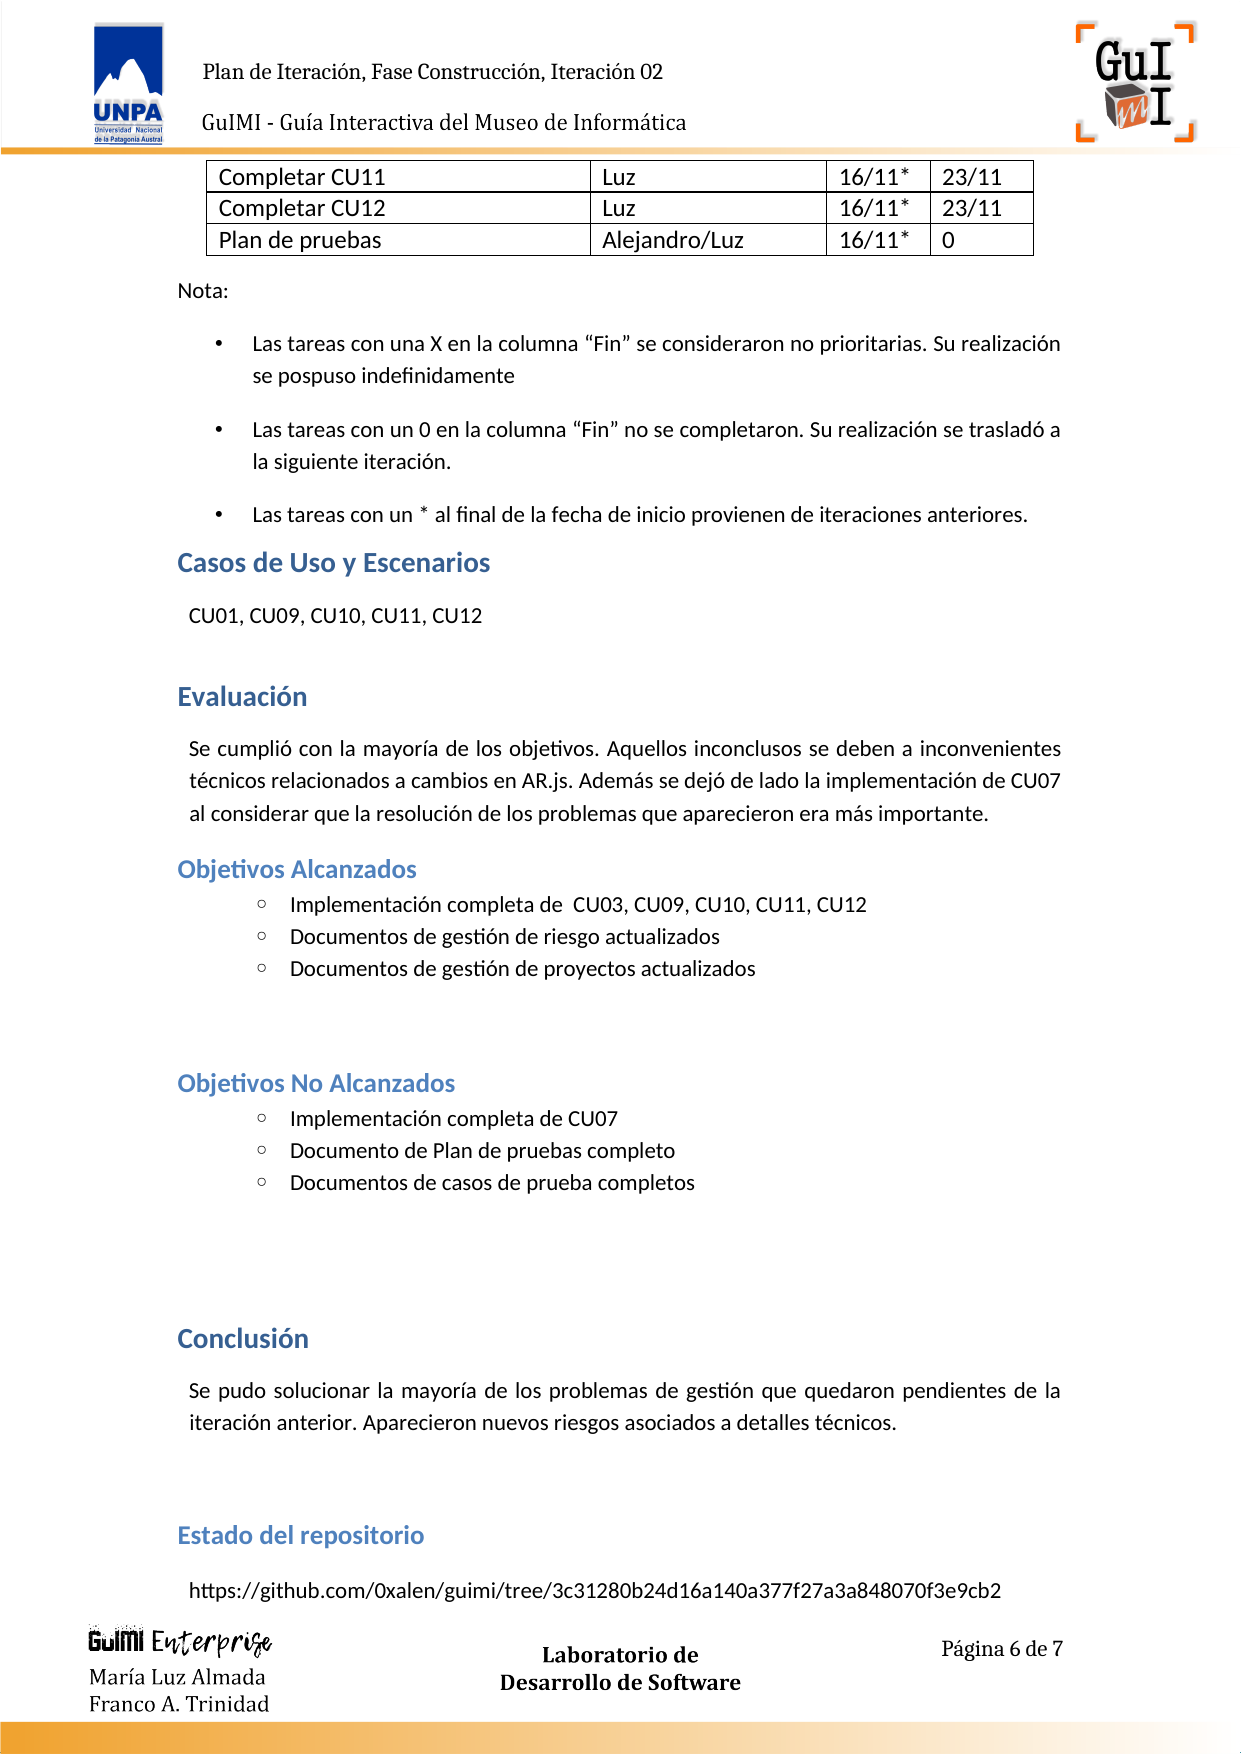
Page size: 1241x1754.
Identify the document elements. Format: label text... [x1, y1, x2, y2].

text Conclusión [177, 1320, 1063, 1355]
text Casos de Uso y Escenarios [177, 544, 1063, 580]
table_cell Luz [591, 161, 826, 191]
table_cell 16/11* [827, 161, 930, 191]
text Nota: [177, 276, 1063, 304]
table_cell Completar CU11 [207, 161, 590, 191]
table_cell 23/11 [931, 161, 1033, 191]
table_cell Alejandro/Luz [591, 224, 826, 254]
list Las tareas con un * al final de la fecha de inicio provienen de iteraciones anteriores. [215, 500, 1063, 528]
table_cell Completar CU12 [207, 193, 590, 223]
list Documento de Plan de pruebas completo [252, 1136, 1063, 1164]
text https://github.com/0xalen/guimi/tree/3c31280b24d16a140a377f27a3a848070f3e9cb2 [188, 1577, 1063, 1605]
text Se cumplió con la mayoría de los objetivos. Aquellos inconclusos se deben a inconvenientes técnicos relacionados a cambios en AR.js. Además se dejó de lado la implementación de CU07 al considerar que la resolución de los problemas que aparecieron era más importante. [188, 734, 1063, 827]
text CU01, CU09, CU10, CU11, CU12 [188, 601, 1063, 629]
table_cell 23/11 [931, 193, 1033, 223]
list Implementación completa de CU07 [252, 1104, 1063, 1132]
text Objetivos No Alcanzados [177, 1066, 1063, 1099]
text Objetivos Alcanzados [177, 852, 1063, 885]
picture [0, 0, 1241, 155]
picture [0, 1613, 1241, 1754]
list Documentos de gestión de proyectos actualizados [252, 954, 1063, 982]
text Se pudo solucionar la mayoría de los problemas de gestión que quedaron pendientes de la iteración anterior. Aparecieron nuevos riesgos asociados a detalles técnicos. [188, 1376, 1063, 1436]
text Evaluación [177, 678, 1063, 713]
list Implementación completa de CU03, CU09, CU10, CU11, CU12 [252, 890, 1063, 918]
table_cell 16/11* [827, 193, 930, 223]
table_cell 16/11* [827, 224, 930, 254]
list Las tareas con un 0 en la columna “Fin” no se completaron. Su realización se trasladó a la siguiente iteración. [215, 415, 1063, 475]
list Documentos de gestión de riesgo actualizados [252, 922, 1063, 950]
table_cell Plan de pruebas [207, 224, 590, 254]
text Estado del repositorio [177, 1518, 1063, 1551]
list Documentos de casos de prueba completos [252, 1168, 1063, 1196]
table_cell Luz [591, 193, 826, 223]
table_cell 0 [931, 224, 1033, 254]
list Las tareas con una X en la columna “Fin” se consideraron no prioritarias. Su realización se pospuso indefinidamente [215, 329, 1063, 390]
